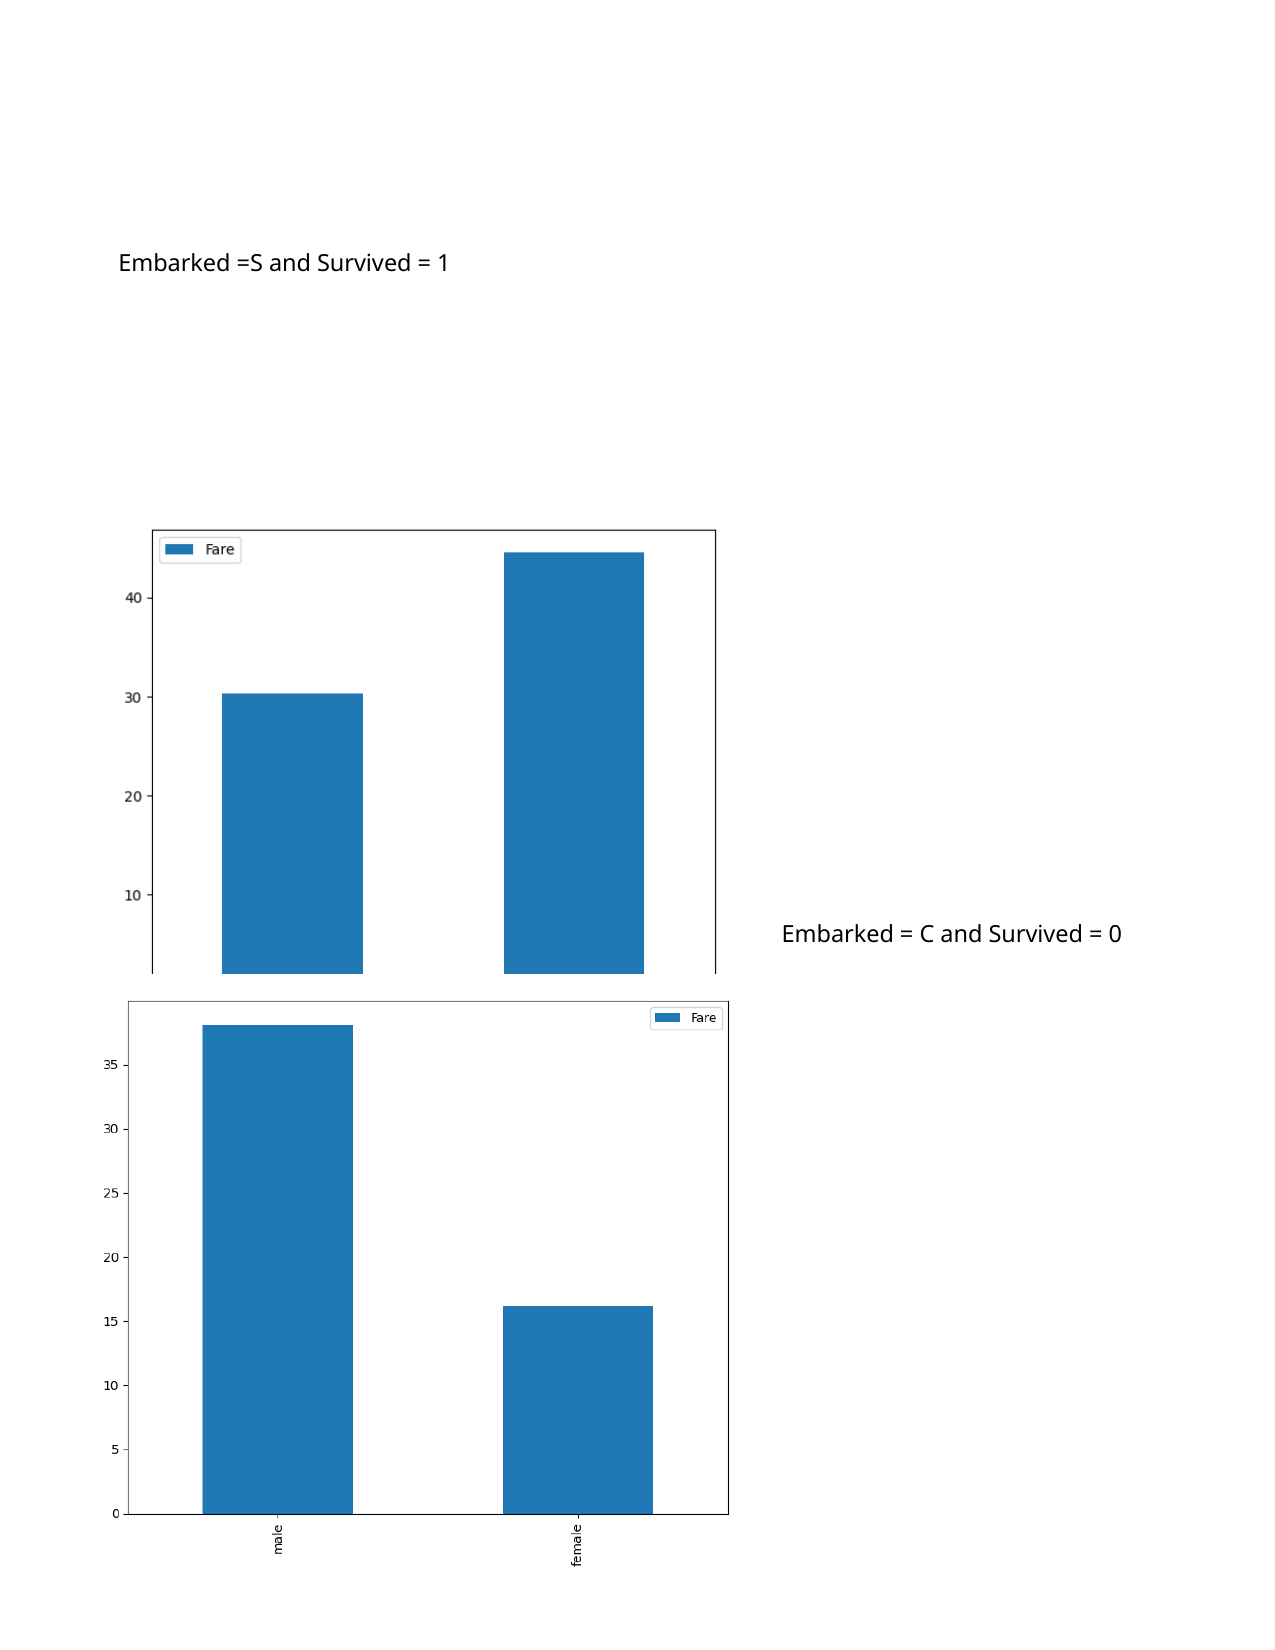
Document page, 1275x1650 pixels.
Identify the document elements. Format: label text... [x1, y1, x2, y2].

text Embarked = C and Survived = 0 [782, 918, 1157, 949]
text Embarked =S and Survived = 1 [118, 246, 1157, 278]
picture [63, 471, 782, 1571]
